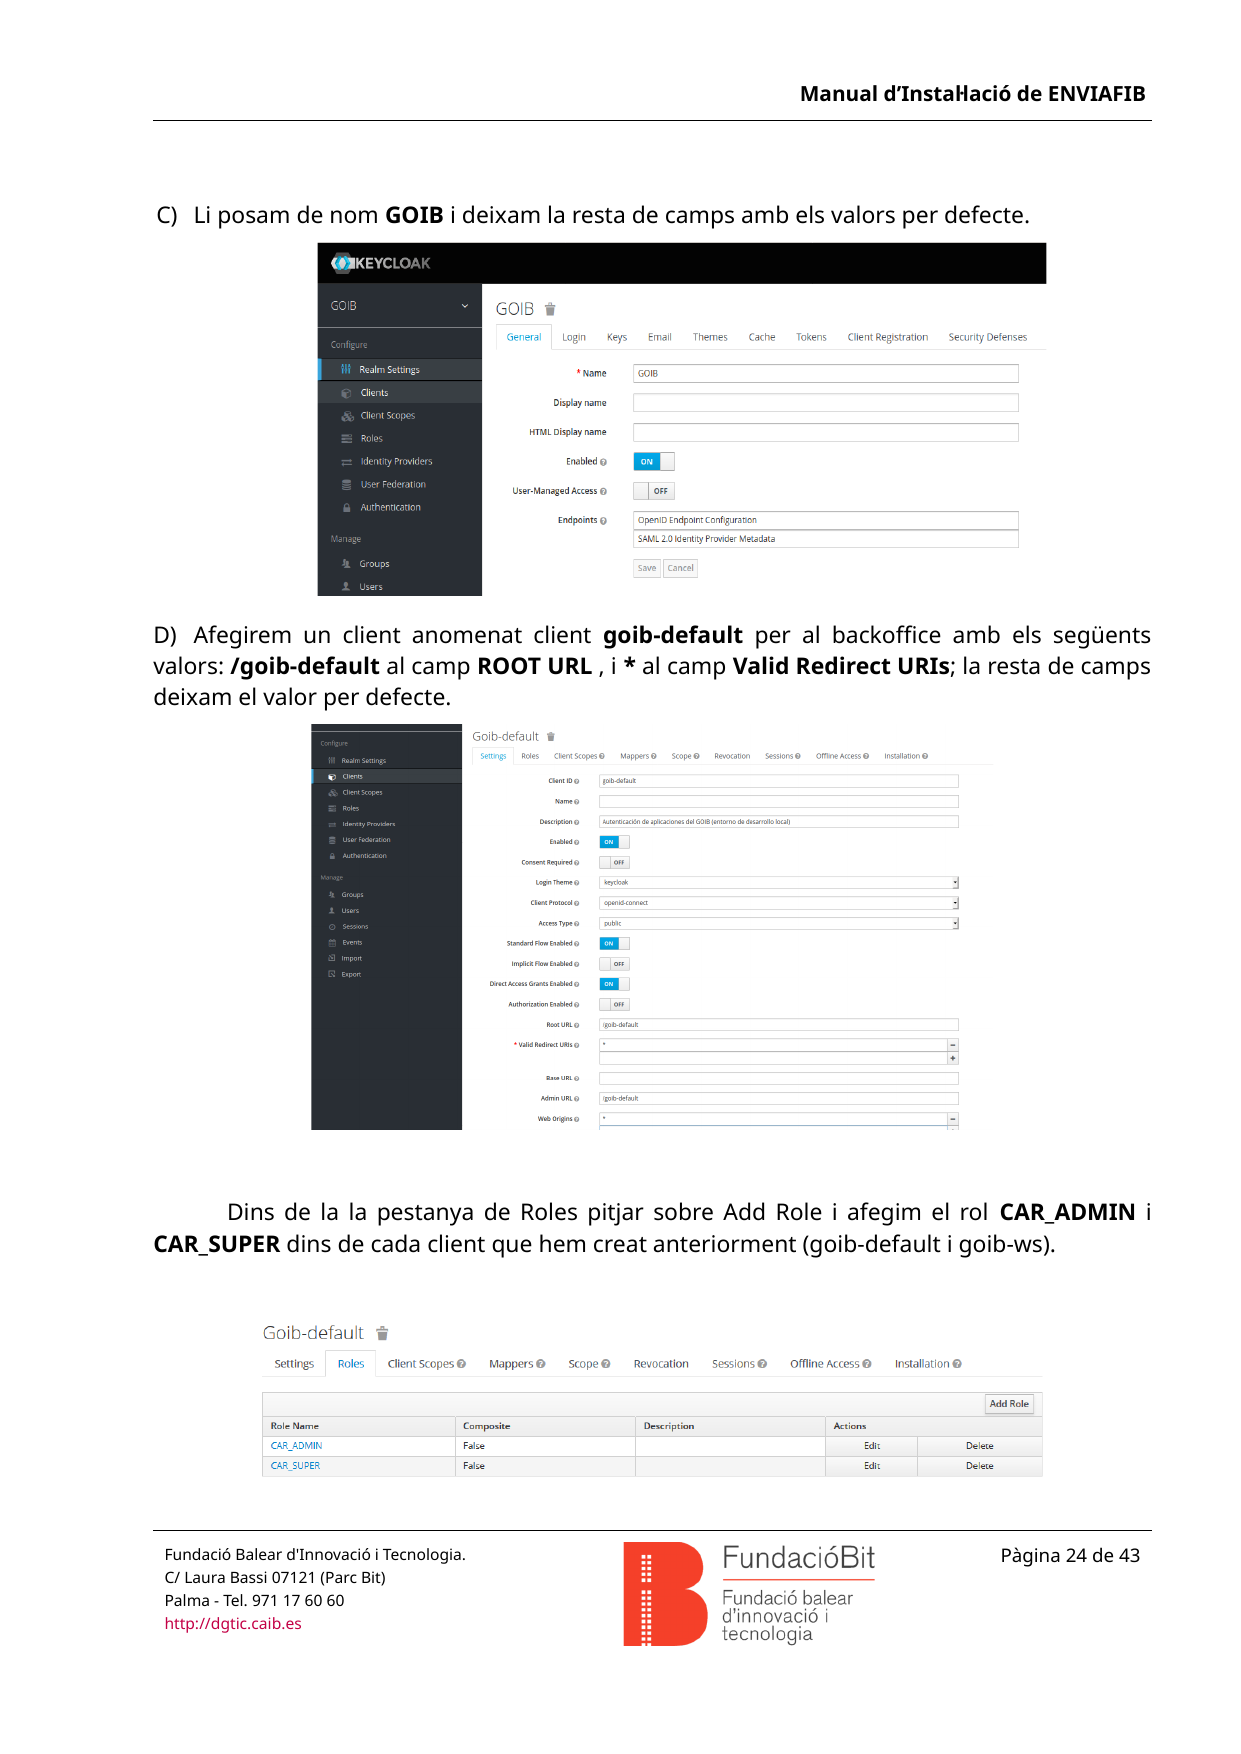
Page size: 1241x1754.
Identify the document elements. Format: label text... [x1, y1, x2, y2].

list Li posam de nom GOIB i deixam la resta de camps amb els valors per defecte. [156, 199, 1152, 231]
picture [252, 1313, 1052, 1493]
picture [623, 1542, 875, 1646]
list Afegirem un client anomenat client goib-default per al backoffice amb els següents valors: /goib-default al camp ROOT URL , i * al camp Valid Redirect URIs; la resta de camps deixam el valor per defecte. [153, 619, 1152, 713]
list Dins de la la pestanya de Roles pitjar sobre Add Role i afegim el rol CAR_ADMIN i CAR_SUPER dins de cada client que hem creat anteriorment (goib-default i goib-ws). [153, 1196, 1152, 1259]
picture [317, 242, 1047, 596]
picture [311, 724, 994, 1130]
